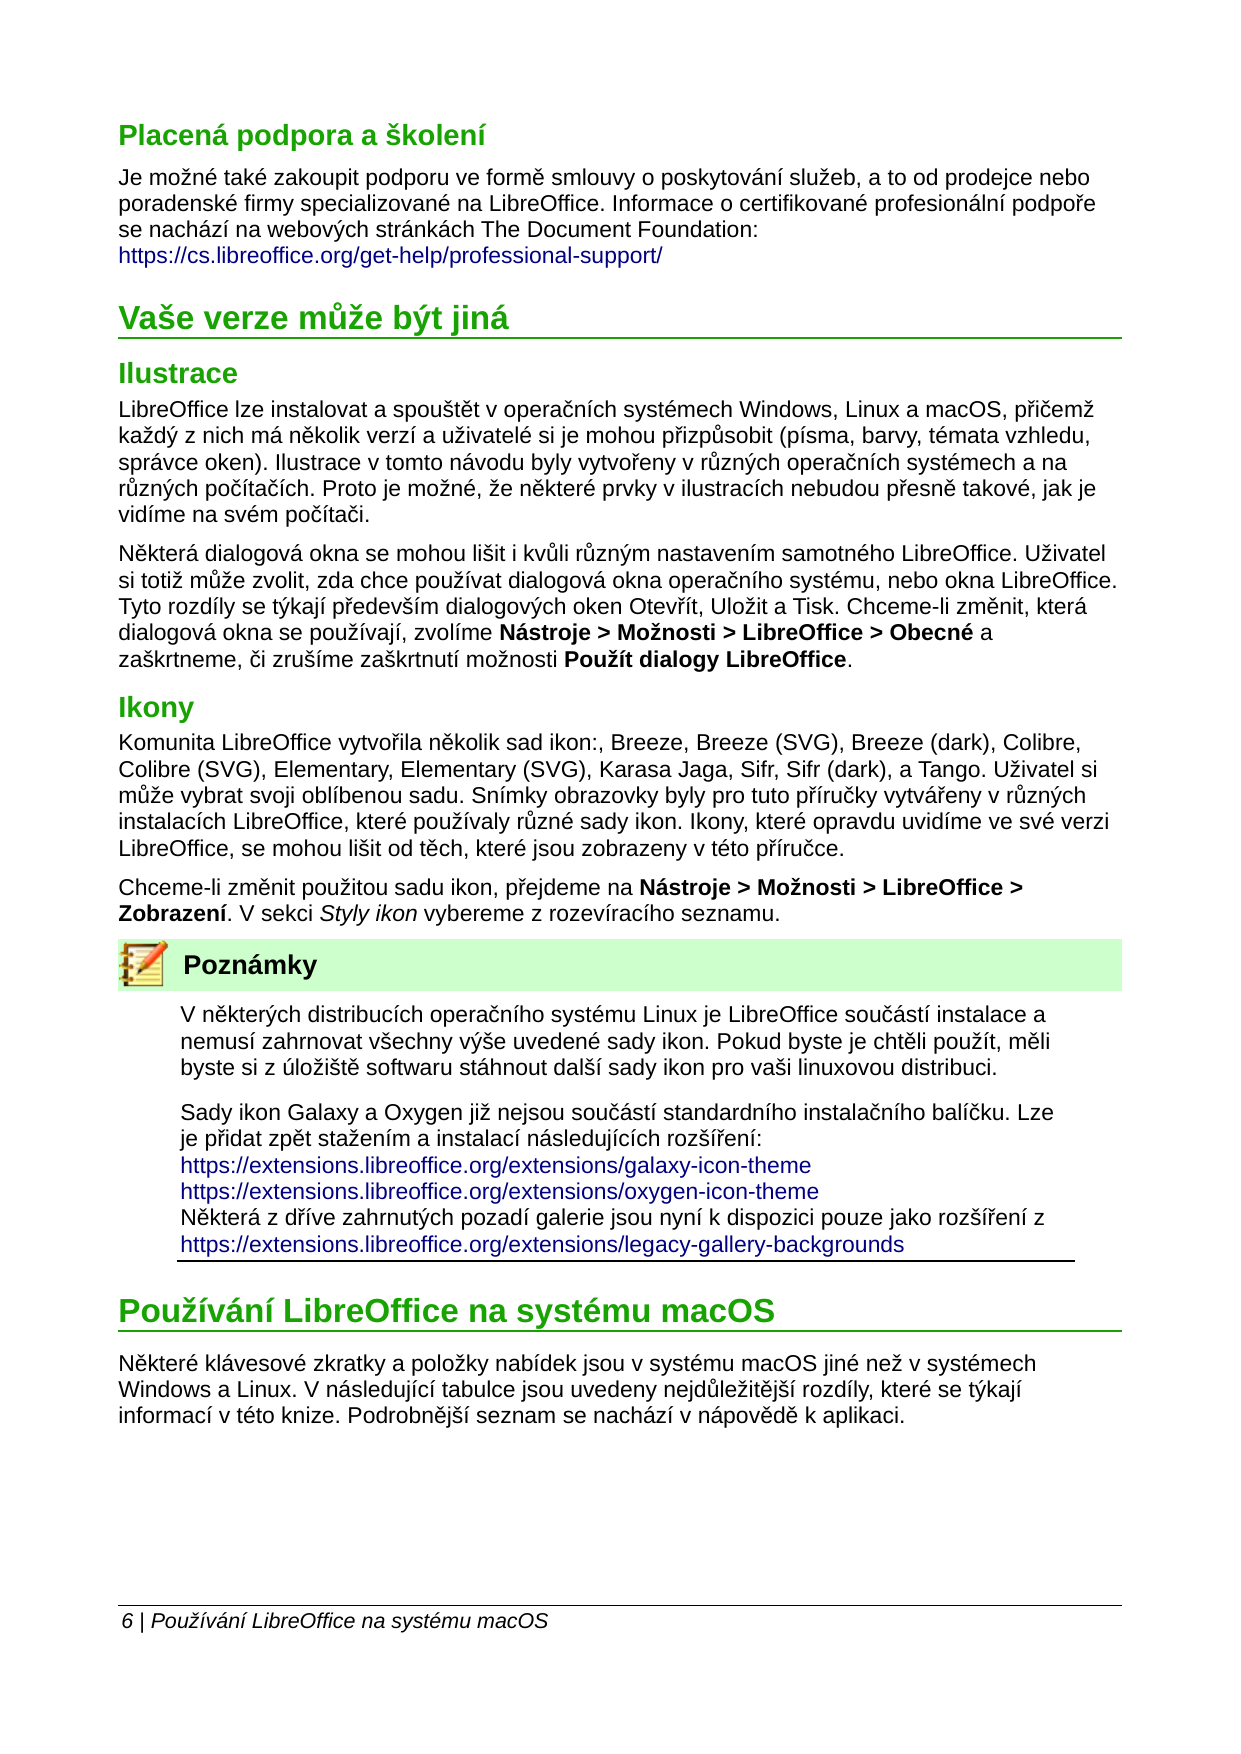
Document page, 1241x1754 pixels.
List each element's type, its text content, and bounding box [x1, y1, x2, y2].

text Některé klávesové zkratky a položky nabídek jsou v systému macOS jiné než v systémech Windows a Linux. V následující tabulce jsou uvedeny nejdůležitější rozdíly, které se týkají informací v této knize. Podrobnější seznam se nachází v nápovědě k aplikaci. [118, 1350, 1122, 1429]
text Je možné také zakoupit podporu ve formě smlouvy o poskytování služeb, a to od prodejce nebo poradenské firmy specializované na LibreOffice. Informace o certifikované profesionální podpoře se nachází na webových stránkách The Document Foundation: https://cs.libreoffice.org/get-help/professional-support/ [118, 163, 1122, 269]
subtitle Ilustrace [118, 357, 1122, 390]
text LibreOffice lze instalovat a spouštět v operačních systémech Windows, Linux a macOS, přičemž každý z nich má několik verzí a uživatelé si je mohou přizpůsobit (písma, barvy, témata vzhledu, správce oken). Ilustrace v tomto návodu byly vytvořeny v různých operačních systémech a na různých počítačích. Proto je možné, že některé prvky v ilustracích nebudou přesně takové, jak je vidíme na svém počítači. [118, 396, 1122, 528]
picture [119, 939, 170, 990]
subtitle Vaše verze může být jiná [118, 298, 1122, 337]
subtitle Placená podpora a školení [118, 118, 1122, 152]
text Některá dialogová okna se mohou lišit i kvůli různým nastavením samotného LibreOffice. Uživatel si totiž může zvolit, zda chce používat dialogová okna operačního systému, nebo okna LibreOffice. Tyto rozdíly se týkají především dialogových oken Otevřít, Uložit a Tisk. Chceme-li změnit, která dialogová okna se používají, zvolíme Nástroje > Možnosti > LibreOffice > Obecné a zaškrtneme, či zrušíme zaškrtnutí možnosti Použít dialogy LibreOffice. [118, 540, 1122, 672]
subtitle Používání LibreOffice na systému macOS [118, 1292, 1122, 1330]
text Komunita LibreOffice vytvořila několik sad ikon:, Breeze, Breeze (SVG), Breeze (dark), Colibre, Colibre (SVG), Elementary, Elementary (SVG), Karasa Jaga, Sifr, Sifr (dark), a Tango. Uživatel si může vybrat svoji oblíbenou sadu. Snímky obrazovky byly pro tuto příručky vytvářeny v různých instalacích LibreOffice, které používaly různé sady ikon. Ikony, které opravdu uvidíme ve své verzi LibreOffice, se mohou lišit od těch, které jsou zobrazeny v této příručce. [118, 729, 1122, 861]
text Sady ikon Galaxy a Oxygen již nejsou součástí standardního instalačního balíčku. Lze je přidat zpět stažením a instalací následujících rozšíření: https://extensions.libreoffice.org/extensions/galaxy-icon-theme https://extensions.libreoffice.org/extensions/oxygen-icon-theme Některá z dříve zahrnutých pozadí galerie jsou nyní k dispozici pouze jako rozšíření z https://extensions.libreoffice.org/extensions/legacy-gallery-backgrounds [177, 1096, 1075, 1260]
text V některých distribucích operačního systému Linux je LibreOffice součástí instalace a nemusí zahrnovat všechny výše uvedené sady ikon. Pokud byste je chtěli použít, měli byste si z úložiště softwaru stáhnout další sady ikon pro vaši linuxovou distribuci. [177, 998, 1063, 1083]
text Chceme-li změnit použitou sadu ikon, přejdeme na Nástroje > Možnosti > LibreOffice > Zobrazení. V sekci Styly ikon vybereme z rozevíracího seznamu. [118, 873, 1122, 926]
subtitle Ikony [118, 690, 1122, 723]
subtitle Poznámky [118, 939, 1122, 991]
